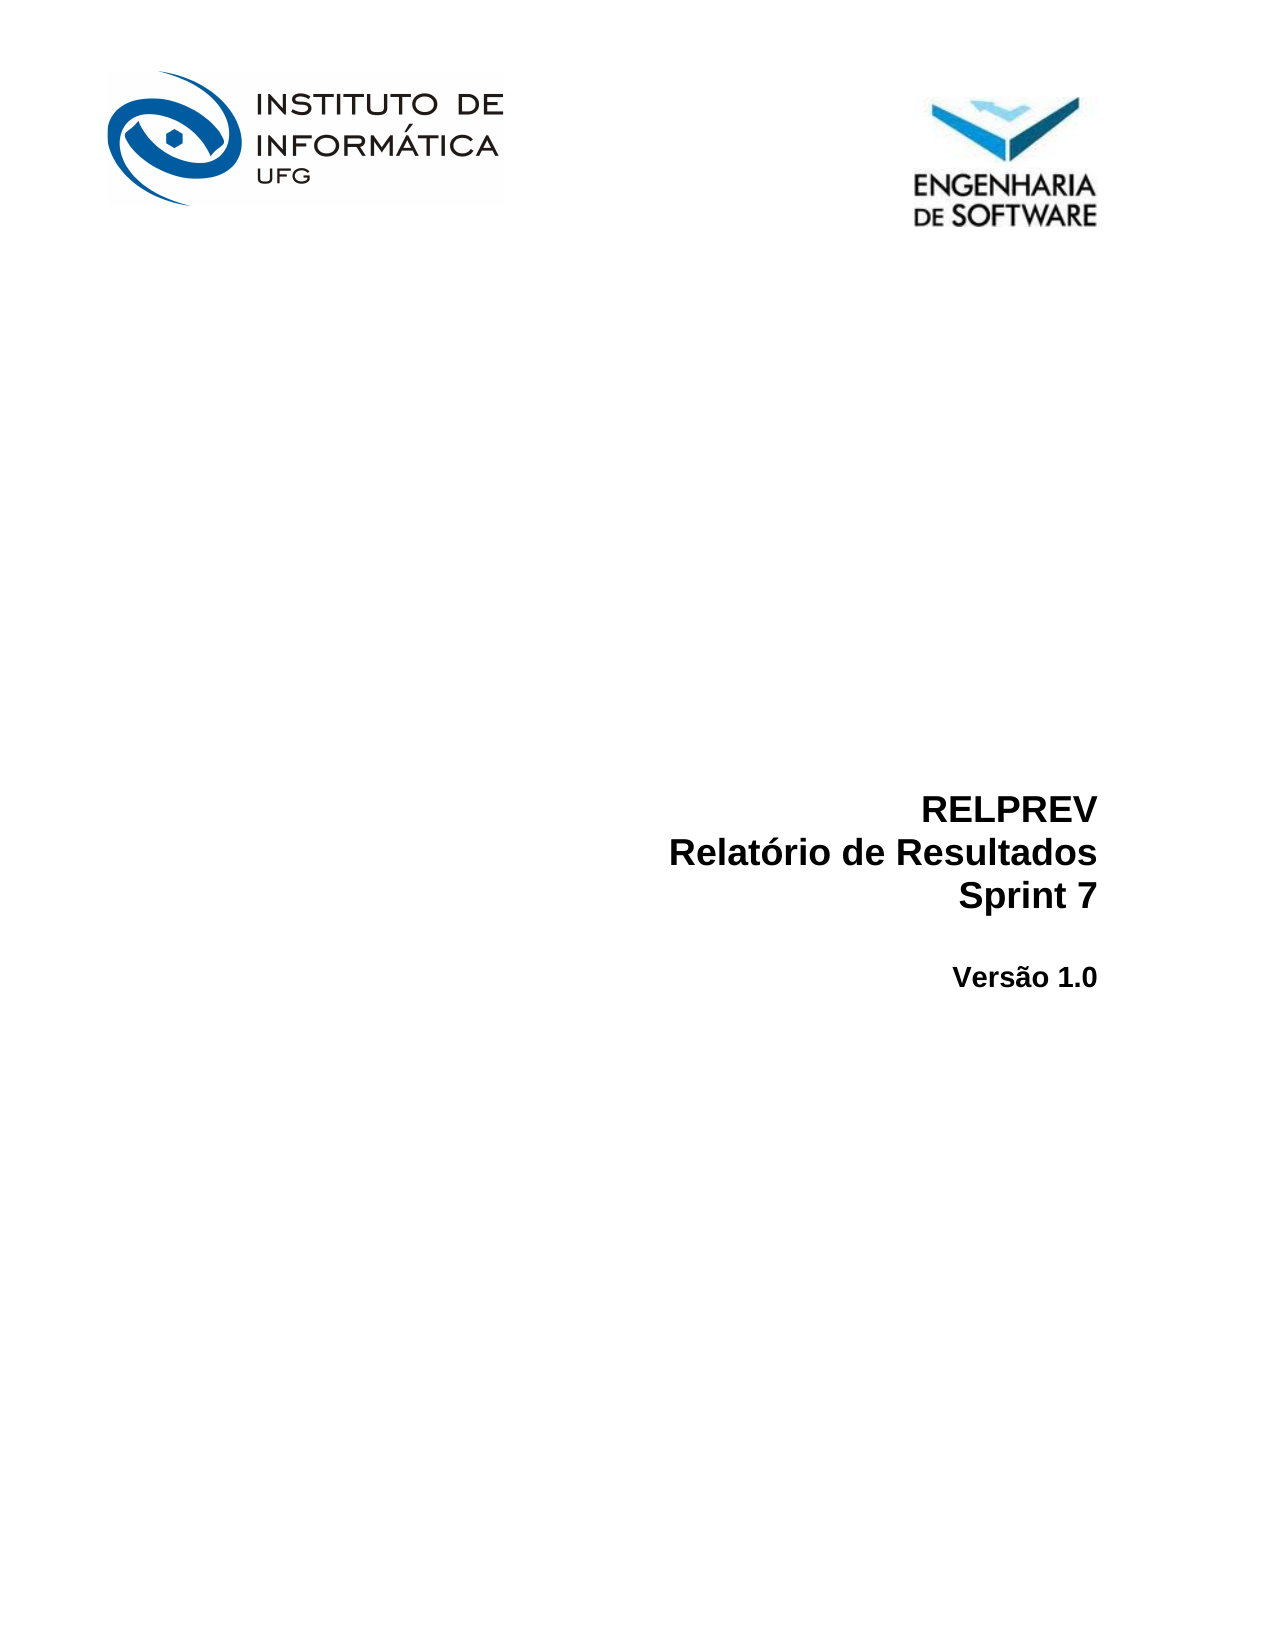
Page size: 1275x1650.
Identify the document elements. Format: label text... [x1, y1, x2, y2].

text Versão 1.0 [177, 960, 1098, 993]
text Sprint 7 [177, 874, 1098, 917]
text RELPREV [177, 787, 1098, 831]
text Relatório de Resultados [177, 831, 1098, 874]
